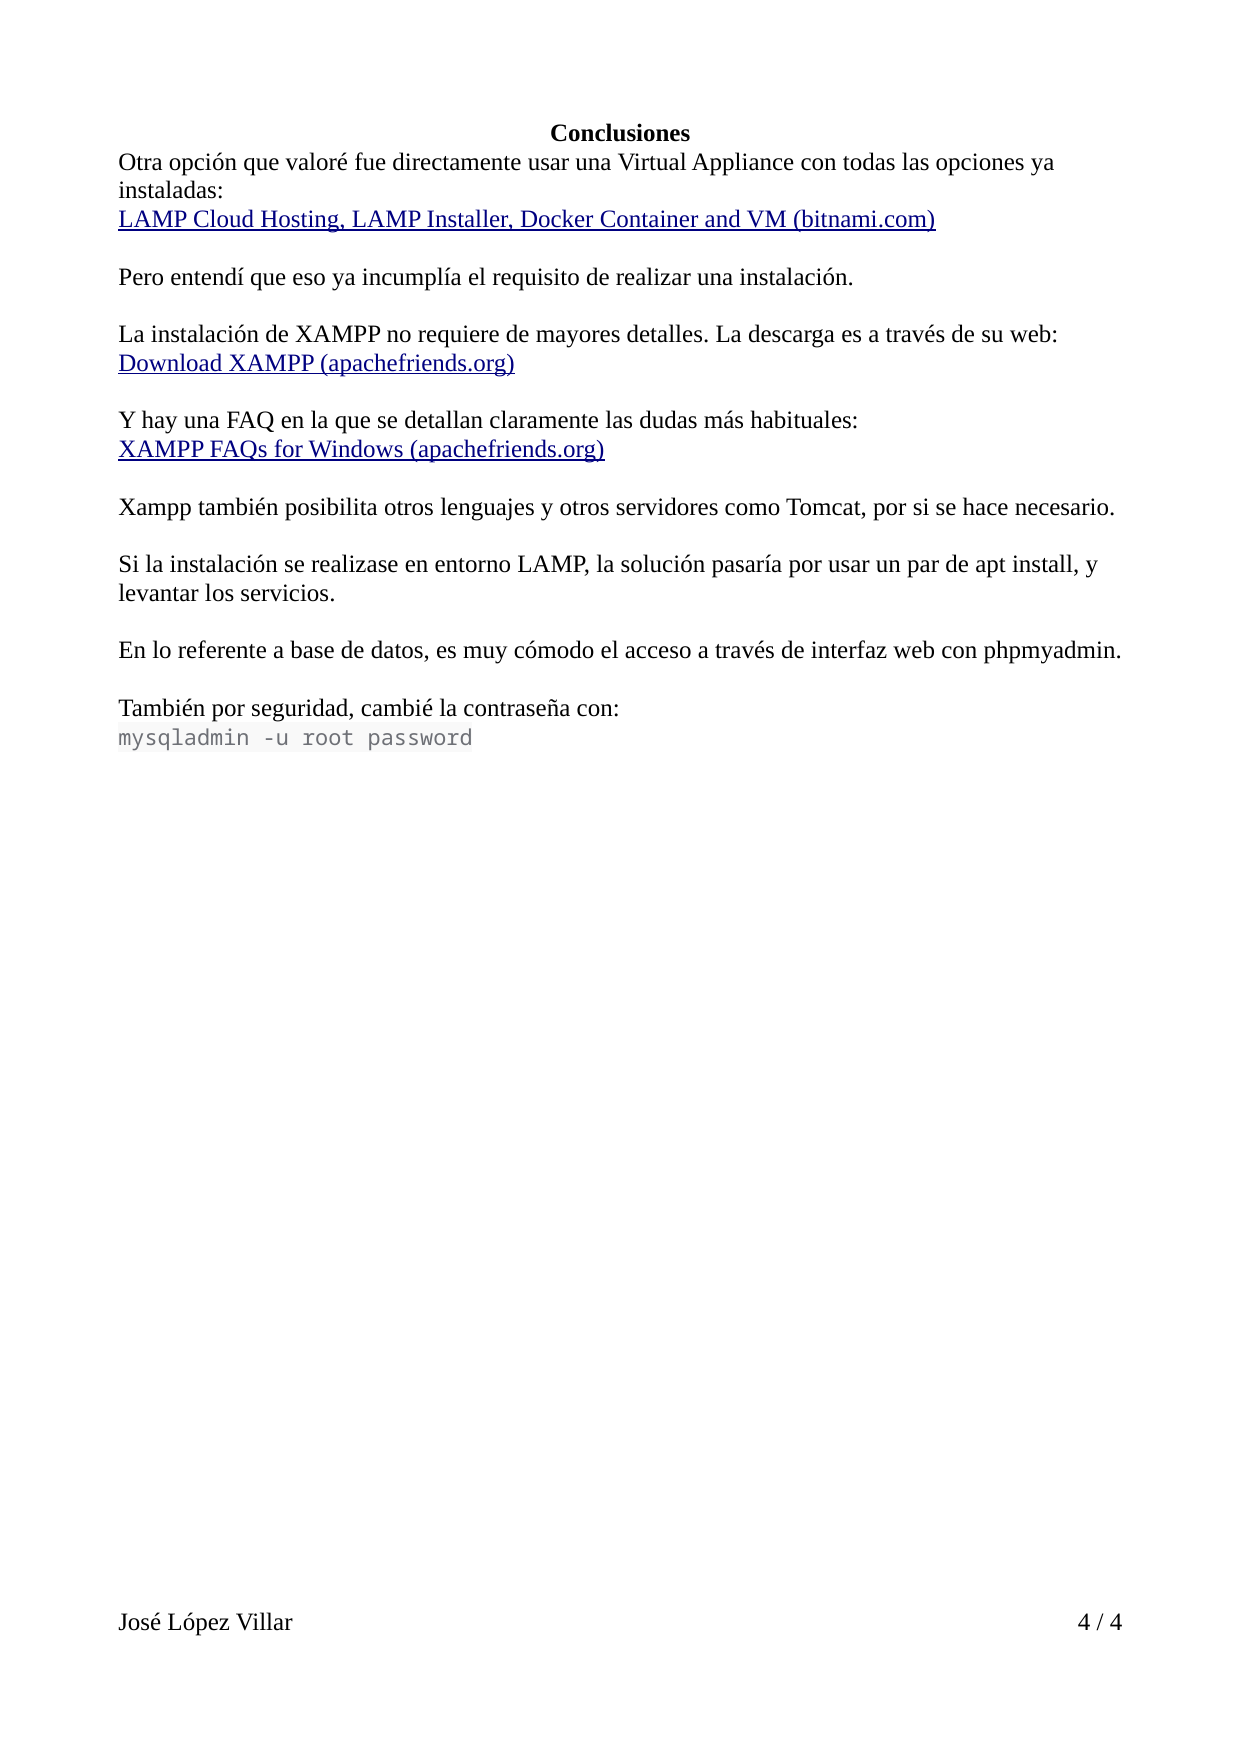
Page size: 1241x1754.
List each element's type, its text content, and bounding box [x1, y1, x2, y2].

text En lo referente a base de datos, es muy cómodo el acceso a través de interfaz web con phpmyadmin. [118, 636, 1122, 664]
text LAMP Cloud Hosting, LAMP Installer, Docker Container and VM (bitnami.com) [118, 204, 1122, 233]
text Conclusiones [118, 118, 1122, 147]
text También por seguridad, cambié la contraseña con: [118, 693, 1122, 722]
text Pero entendí que eso ya incumplía el requisito de realizar una instalación. [118, 262, 1122, 291]
text Si la instalación se realizase en entorno LAMP, la solución pasaría por usar un par de apt install, y levantar los servicios. [118, 549, 1122, 607]
text mysqladmin -u root password [118, 722, 1122, 752]
text La instalación de XAMPP no requiere de mayores detalles. La descarga es a través de su web: [118, 319, 1122, 348]
text Y hay una FAQ en la que se detallan claramente las dudas más habituales: [118, 406, 1122, 434]
text Xampp también posibilita otros lenguajes y otros servidores como Tomcat, por si se hace necesario. [118, 492, 1122, 521]
text Otra opción que valoré fue directamente usar una Virtual Appliance con todas las opciones ya instaladas: [118, 147, 1122, 204]
text XAMPP FAQs for Windows (apachefriends.org) [118, 434, 1122, 463]
text Download XAMPP (apachefriends.org) [118, 348, 1122, 377]
